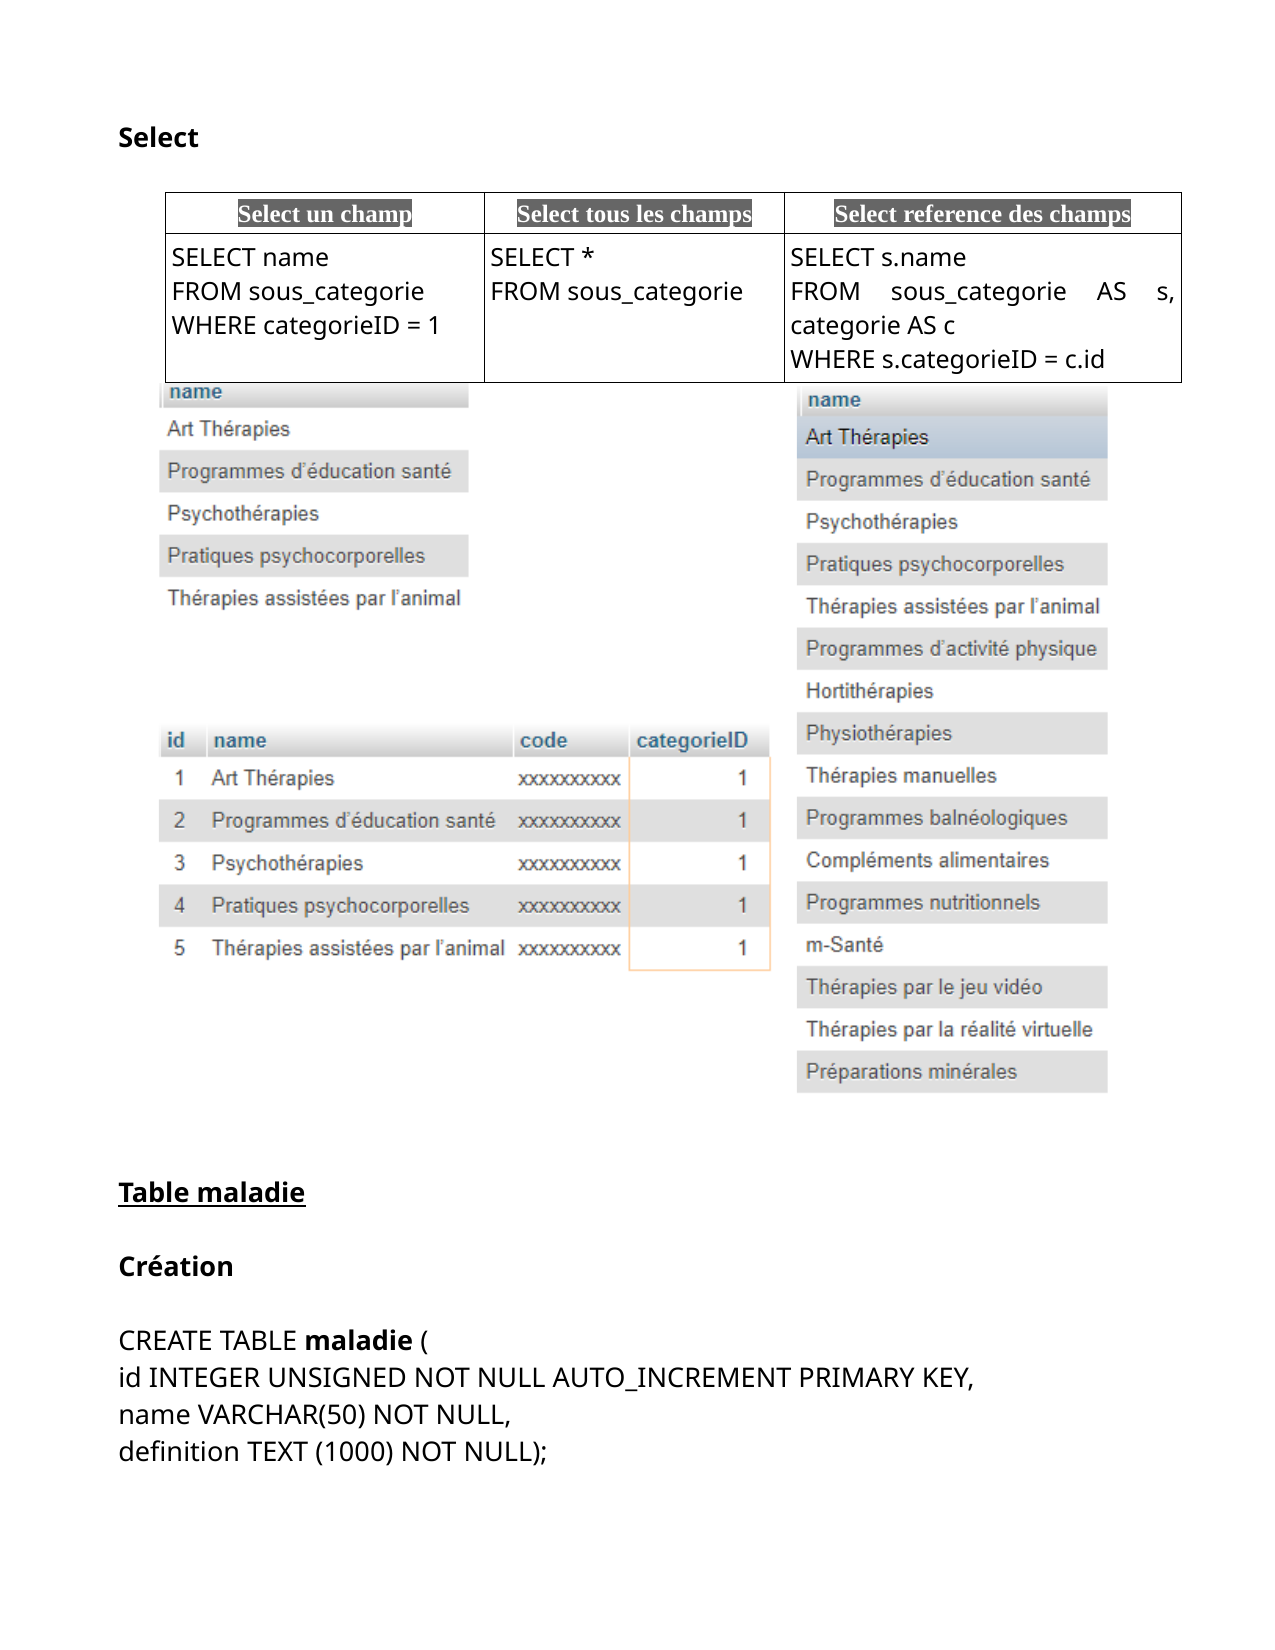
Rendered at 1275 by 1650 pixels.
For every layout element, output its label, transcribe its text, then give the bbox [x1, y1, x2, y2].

table_cell SELECT * FROM sous_categorie [485, 234, 784, 382]
text Création [118, 1248, 1157, 1284]
table_header Select tous les champs [485, 193, 784, 233]
table_cell SELECT name FROM sous_categorie WHERE categorieID = 1 [166, 234, 484, 382]
text Select [118, 118, 1157, 155]
table_header Select reference des champs [785, 193, 1181, 233]
picture [796, 386, 1108, 1101]
table_cell SELECT s.name FROM sous_categorie AS s, categorie AS c WHERE s.categorieID = c.id [785, 234, 1181, 382]
picture [159, 383, 472, 618]
picture [158, 722, 779, 976]
text Table maladie [118, 1174, 1157, 1211]
text CREATE TABLE maladie ( [118, 1321, 1157, 1358]
text definition TEXT (1000) NOT NULL); [118, 1432, 1157, 1469]
table_header Select un champ [166, 193, 484, 233]
text id INTEGER UNSIGNED NOT NULL AUTO_INCREMENT PRIMARY KEY, [118, 1358, 1157, 1395]
text name VARCHAR(50) NOT NULL, [118, 1395, 1157, 1432]
